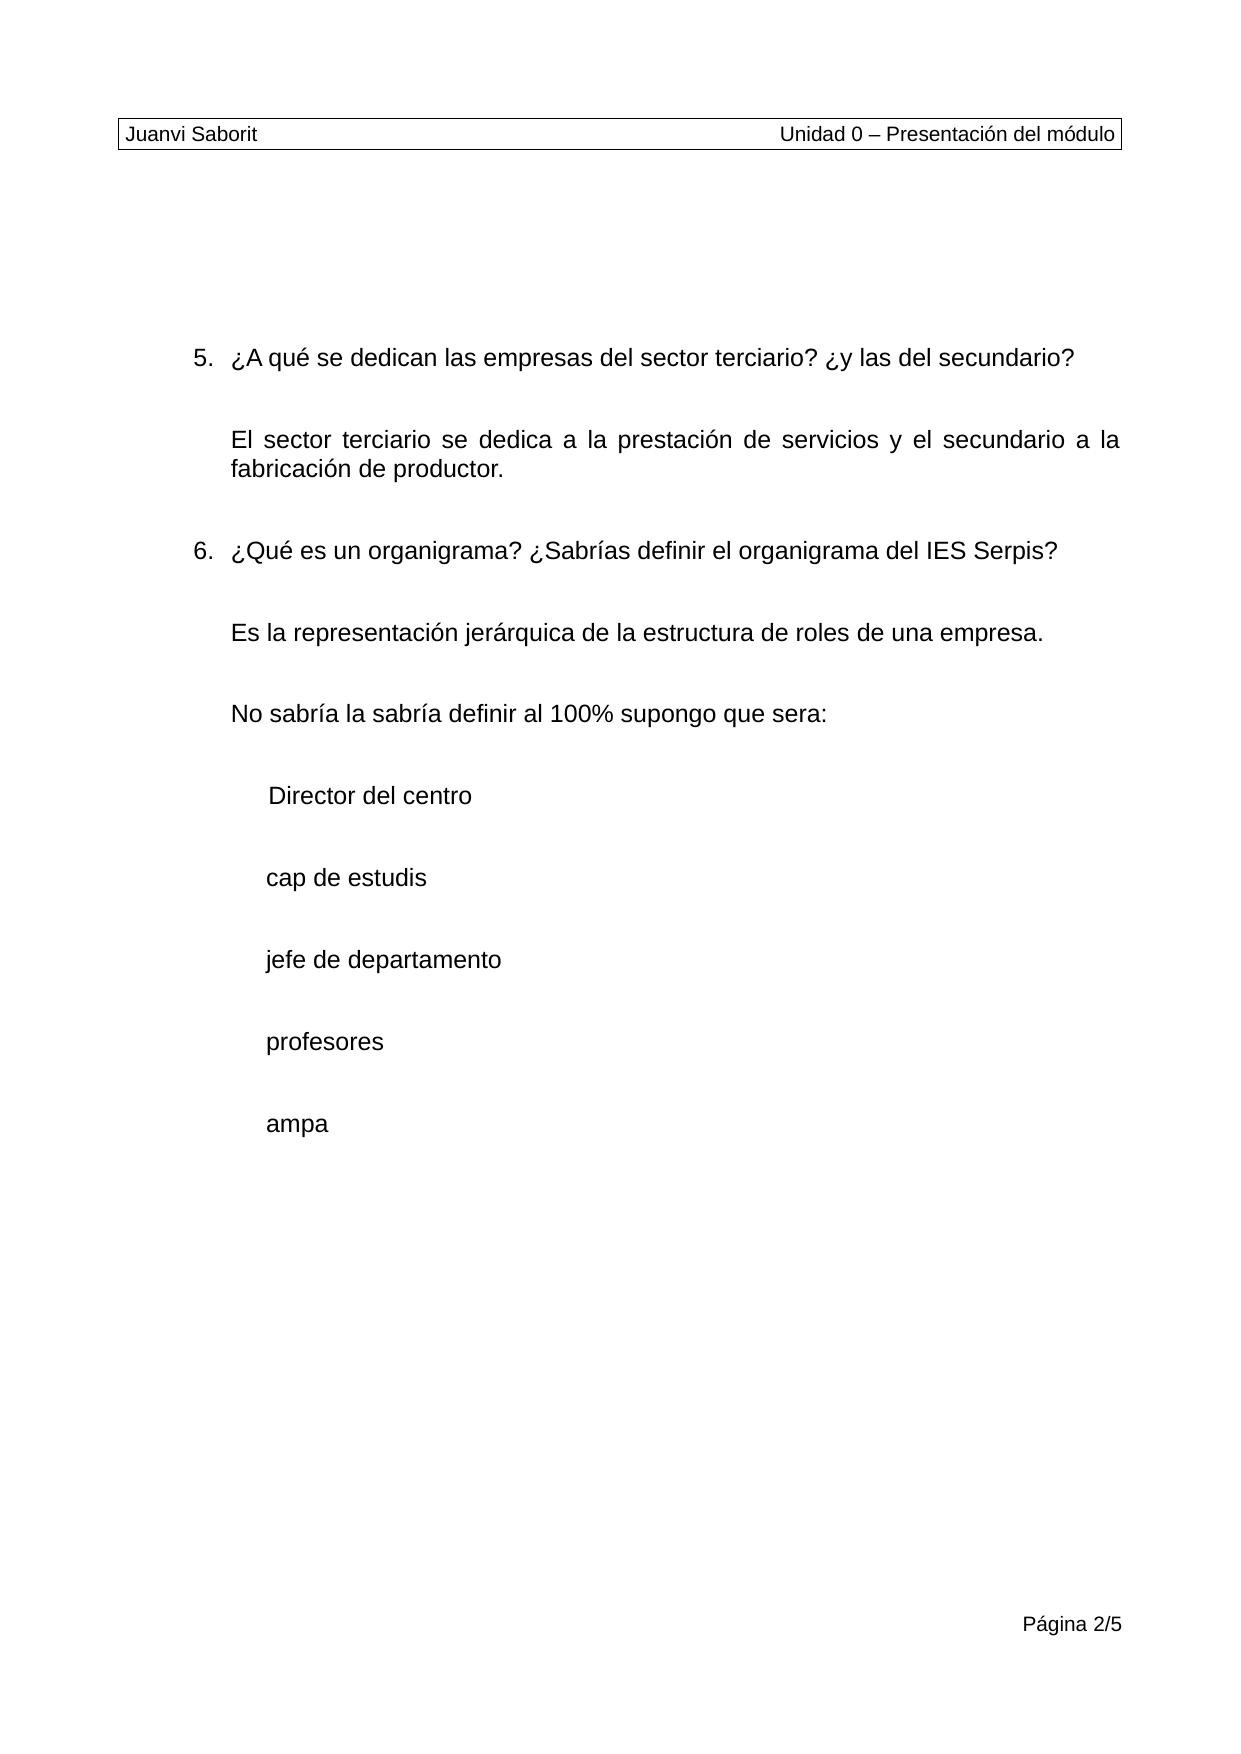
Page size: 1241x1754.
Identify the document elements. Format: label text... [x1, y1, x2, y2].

list Es la representación jerárquica de la estructura de roles de una empresa. [193, 618, 1122, 646]
text cap de estudis [118, 863, 1122, 892]
list ¿Qué es un organigrama? ¿Sabrías definir el organigrama del IES Serpis? [193, 536, 1122, 564]
text ampa [118, 1109, 1122, 1138]
list No sabría la sabría definir al 100% supongo que sera: [193, 699, 1122, 728]
list Director del centro [231, 781, 1122, 810]
list El sector terciario se dedica a la prestación de servicios y el secundario a la fabricación de productor. [193, 425, 1122, 483]
text jefe de departamento [118, 945, 1122, 974]
list ¿A qué se dedican las empresas del sector terciario? ¿y las del secundario? [193, 343, 1122, 372]
text profesores [118, 1027, 1122, 1056]
